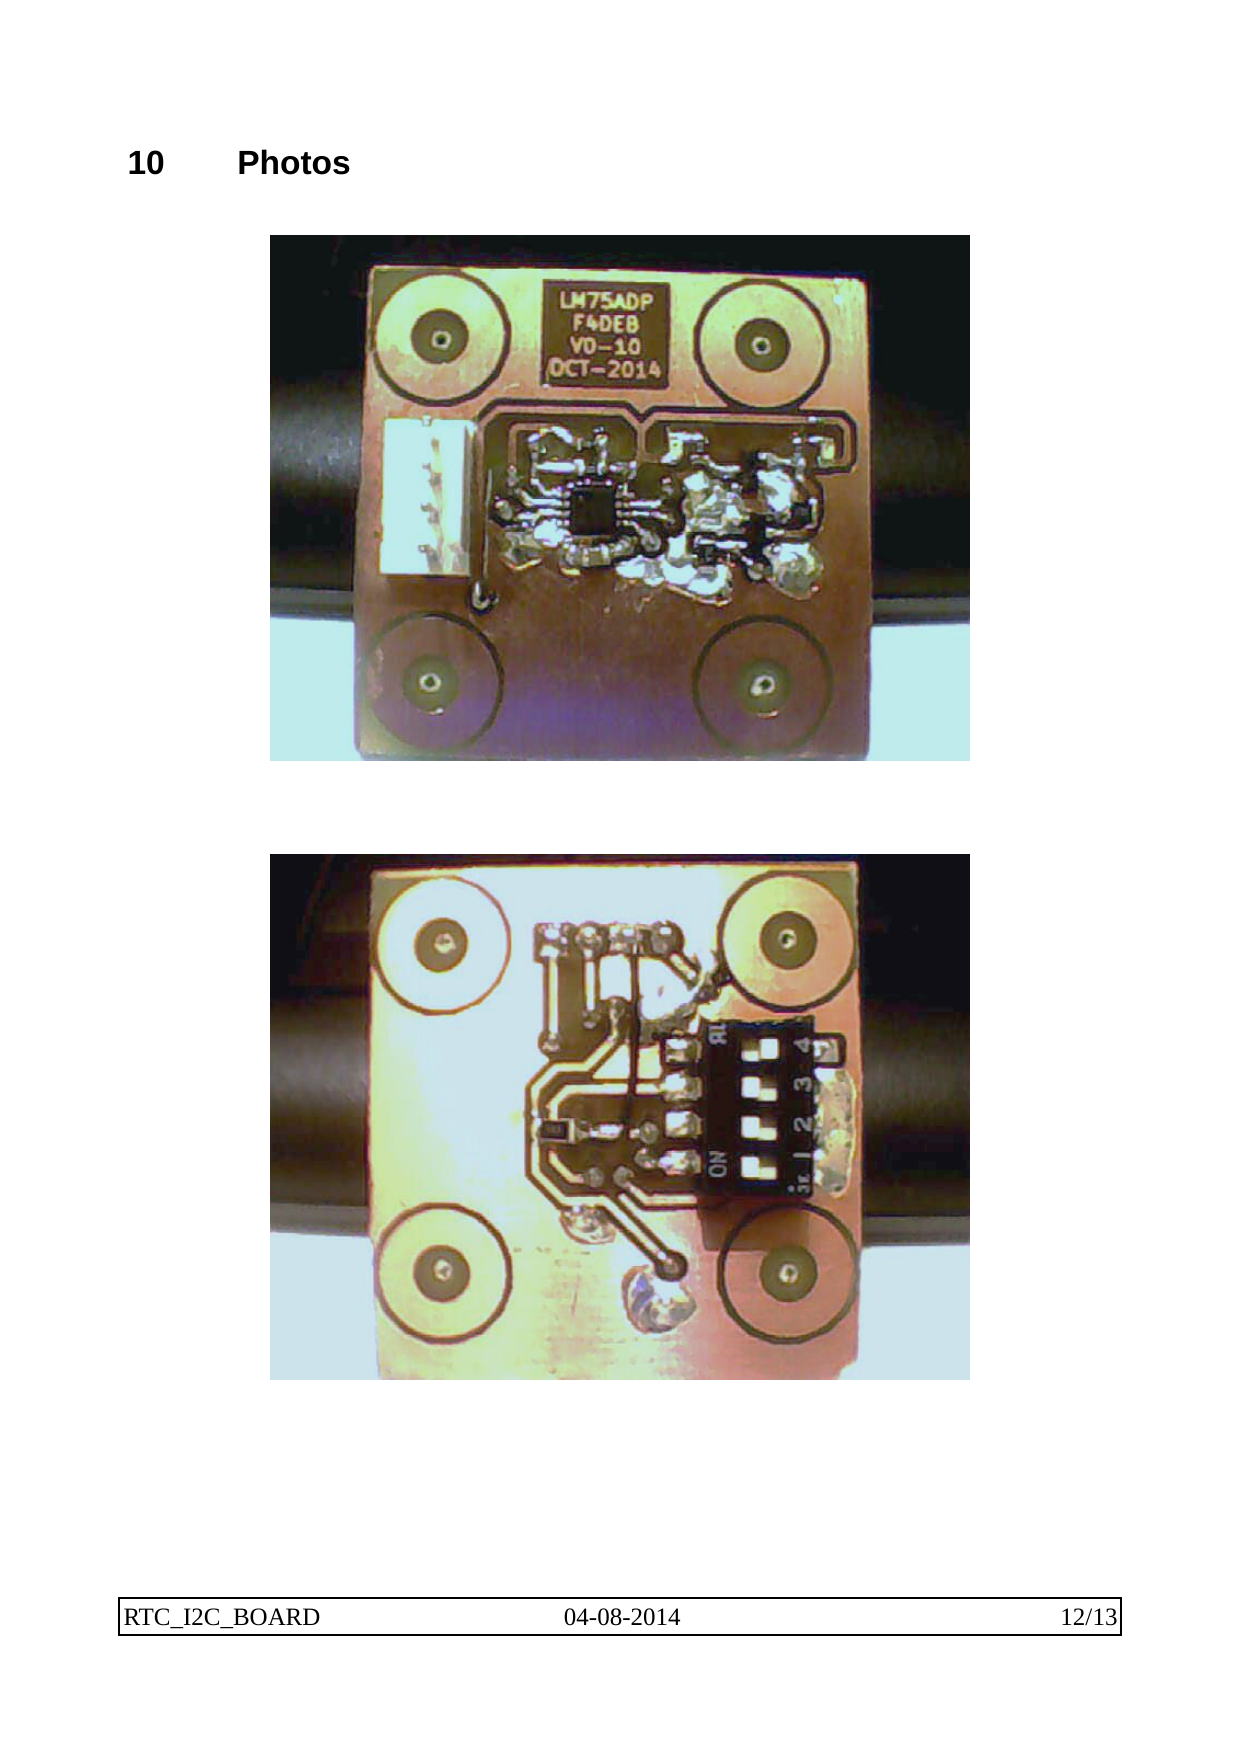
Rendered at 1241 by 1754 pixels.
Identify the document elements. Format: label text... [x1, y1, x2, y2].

subtitle Photos [118, 143, 1122, 182]
picture [270, 854, 970, 1380]
picture [270, 235, 970, 761]
